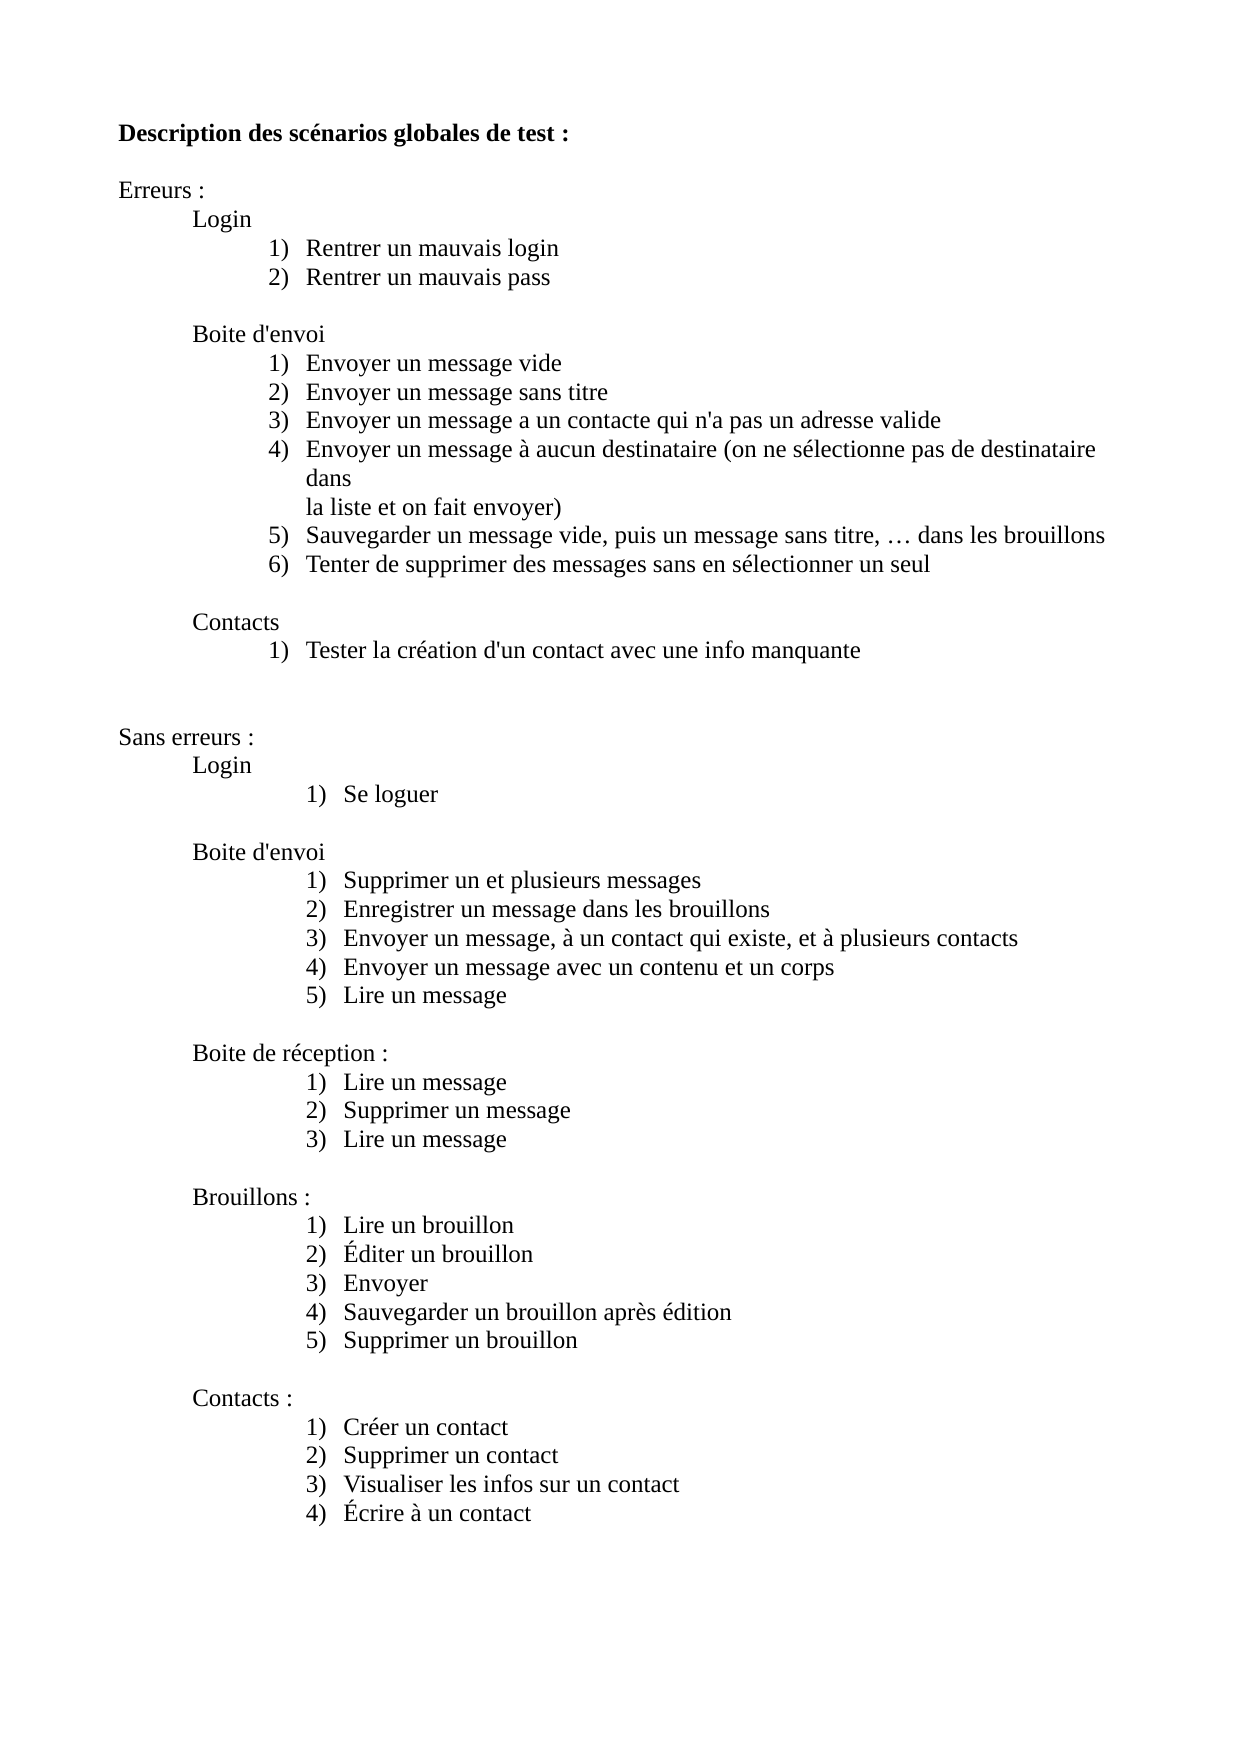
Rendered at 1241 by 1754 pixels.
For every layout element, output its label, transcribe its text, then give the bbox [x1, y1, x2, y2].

list la liste et on fait envoyer) [268, 492, 1122, 521]
text Boite d'envoi [118, 837, 1122, 866]
text Boite d'envoi [118, 319, 1122, 348]
list Envoyer [306, 1268, 1122, 1297]
list Sauvegarder un message vide, puis un message sans titre, … dans les brouillons [268, 521, 1122, 549]
list Lire un brouillon [306, 1211, 1122, 1239]
list Enregistrer un message dans les brouillons [306, 894, 1122, 923]
text Sans erreurs : [118, 722, 1122, 751]
text Boite de réception : [118, 1038, 1122, 1067]
list Tenter de supprimer des messages sans en sélectionner un seul [268, 549, 1122, 578]
list Tester la création d'un contact avec une info manquante [268, 636, 1122, 664]
list Lire un message [306, 1067, 1122, 1096]
list Supprimer un et plusieurs messages [306, 866, 1122, 894]
list Rentrer un mauvais pass [268, 262, 1122, 291]
list Envoyer un message a un contacte qui n'a pas un adresse valide [268, 406, 1122, 434]
list Lire un message [306, 1124, 1122, 1153]
list Envoyer un message à aucun destinataire (on ne sélectionne pas de destinataire dans [268, 434, 1122, 492]
list Se loguer [306, 779, 1122, 808]
list Envoyer un message vide [268, 348, 1122, 377]
text Brouillons : [118, 1182, 1122, 1211]
list Supprimer un contact [306, 1441, 1122, 1469]
text Contacts : [118, 1383, 1122, 1412]
list Supprimer un message [306, 1096, 1122, 1124]
text Contacts [118, 607, 1122, 636]
text Description des scénarios globales de test : [118, 118, 1122, 147]
list Sauvegarder un brouillon après édition [306, 1297, 1122, 1326]
list Créer un contact [306, 1412, 1122, 1441]
list Envoyer un message avec un contenu et un corps [306, 952, 1122, 981]
list Supprimer un brouillon [306, 1326, 1122, 1354]
list Lire un message [306, 981, 1122, 1009]
text Erreurs : [118, 176, 1122, 204]
text Login [118, 204, 1122, 233]
list Envoyer un message, à un contact qui existe, et à plusieurs contacts [306, 923, 1122, 952]
list Rentrer un mauvais login [268, 233, 1122, 262]
list Écrire à un contact [306, 1498, 1122, 1527]
list Visualiser les infos sur un contact [306, 1469, 1122, 1498]
list Éditer un brouillon [306, 1239, 1122, 1268]
list Envoyer un message sans titre [268, 377, 1122, 406]
text Login [118, 751, 1122, 779]
